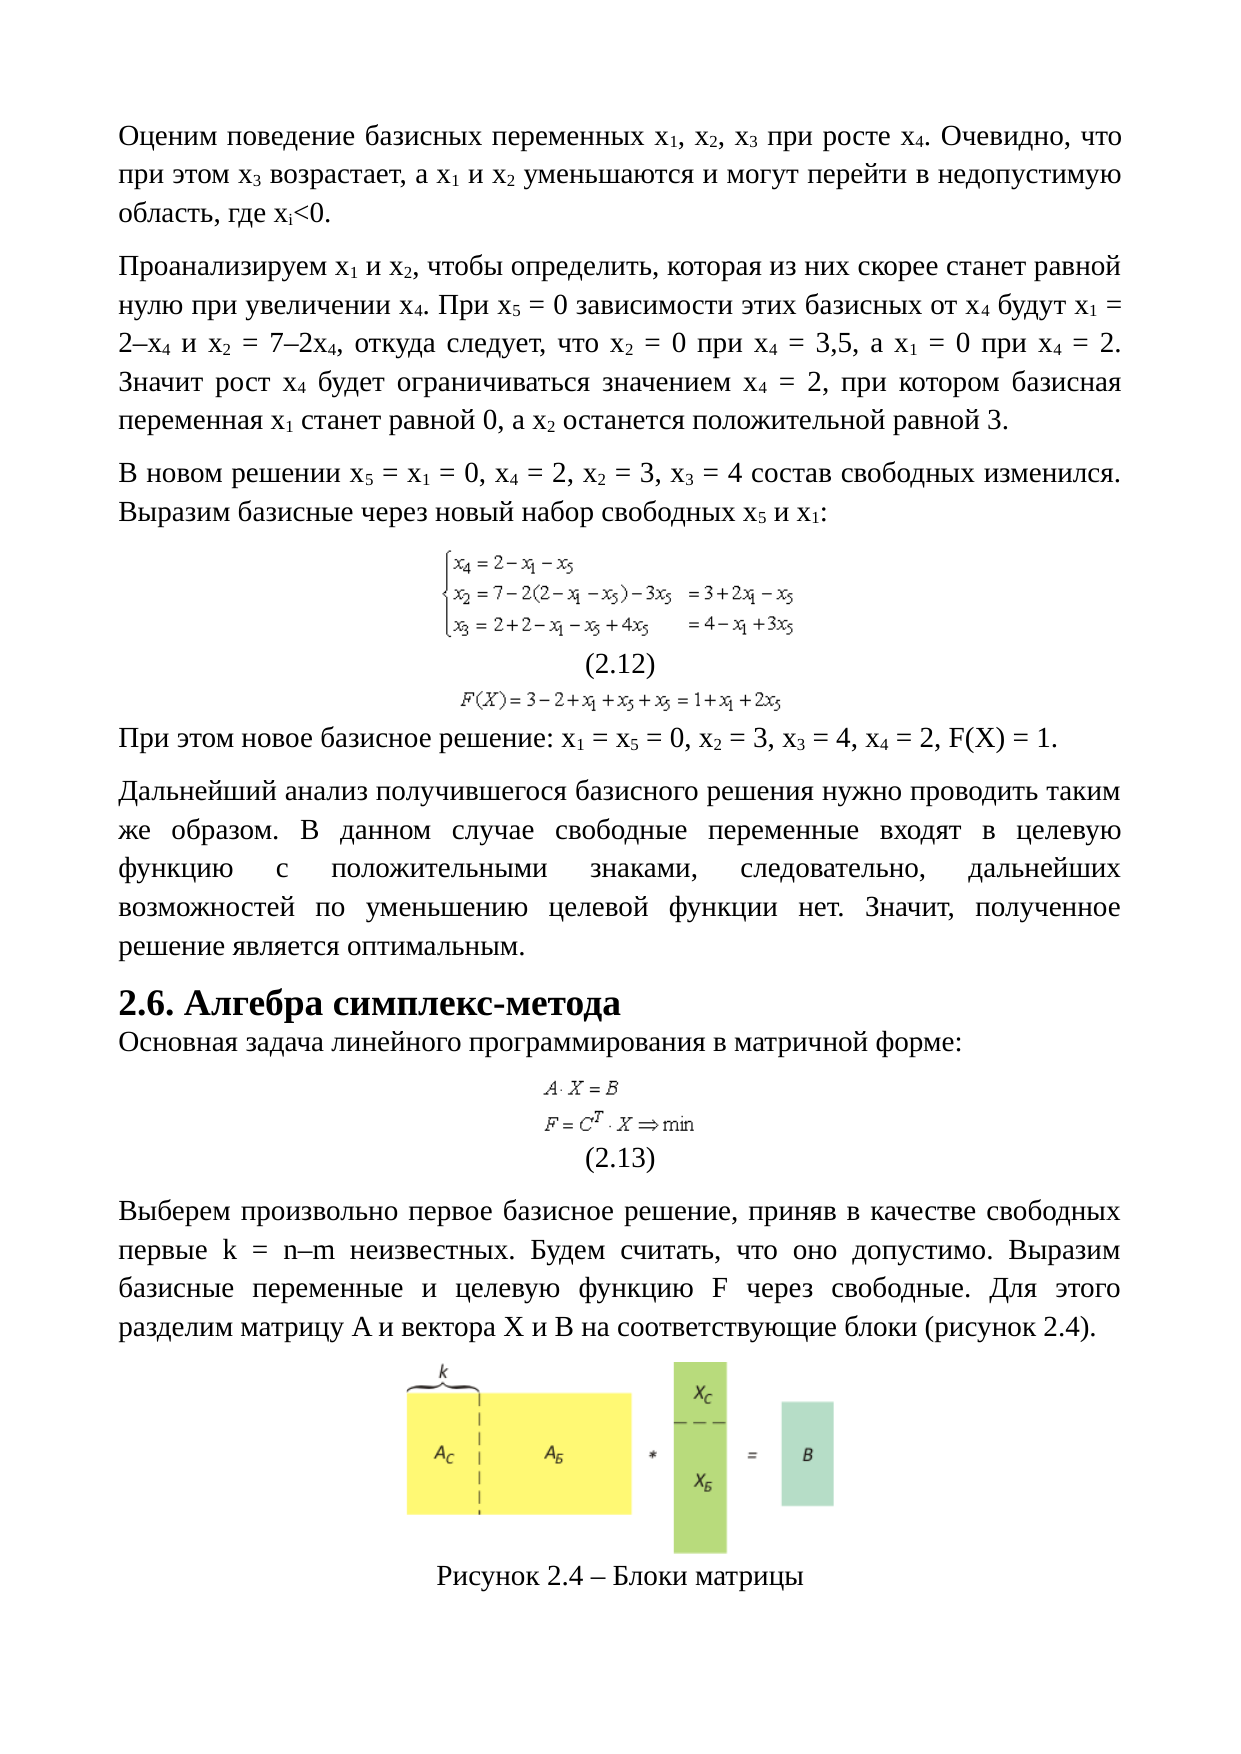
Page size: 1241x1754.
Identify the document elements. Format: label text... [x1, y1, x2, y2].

text Рисунок 2.4 – Блоки матрицы [118, 1362, 1122, 1592]
subtitle 2.6. Алгебра симплекс-метода [118, 981, 1122, 1024]
text Проанализируем x1 и x2, чтобы определить, которая из них скорее станет равной нулю при увеличении x4. При x5 = 0 зависимости этих базисных от x4 будут x1 = 2–x4 и x2 = 7–2x4, откуда следует, что x2 = 0 при x4 = 3,5, а x1 = 0 при x4 = 2. Значит рост x4 будет ограничиваться значением x4 = 2, при котором базисная переменная x1 станет равной 0, а x2 останется положительной равной 3. [118, 248, 1122, 436]
text Основная задача линейного программирования в матричной форме: [118, 1024, 1122, 1057]
picture [406, 1362, 834, 1554]
picture [439, 547, 801, 642]
text В новом решении x5 = x1 = 0, x4 = 2, x2 = 3, x3 = 4 состав свободных изменился. Выразим базисные через новый набор свободных x5 и x1: [118, 456, 1122, 528]
text Оценим поведение базисных переменных x1, x2, x3 при росте x4. Очевидно, что при этом x3 возрастает, а x1 и x2 уменьшаются и могут перейти в недопустимую область, где xi<0. [118, 118, 1122, 229]
picture [456, 685, 784, 716]
text При этом новое базисное решение: x1 = x5 = 0, x2 = 3, x3 = 4, x4 = 2, F(X) = 1. [118, 685, 1122, 754]
text (2.13) [118, 1077, 1122, 1174]
text Выберем произвольно первое базисное решение, приняв в качестве свободных первые k = n–m неизвестных. Будем считать, что оно допустимо. Выразим базисные переменные и целевую функцию F через свободные. Для этого разделим матрицу A и вектора X и B на соответствующие блоки (рисунок 2.4). [118, 1193, 1122, 1342]
text Дальнейший анализ получившегося базисного решения нужно проводить таким же образом. В данном случае свободные переменные входят в целевую функцию с положительными знаками, следовательно, дальнейших возможностей по уменьшению целевой функции нет. Значит, полученное решение является оптимальным. [118, 773, 1122, 961]
picture [541, 1077, 700, 1136]
text (2.12) [118, 547, 1122, 680]
